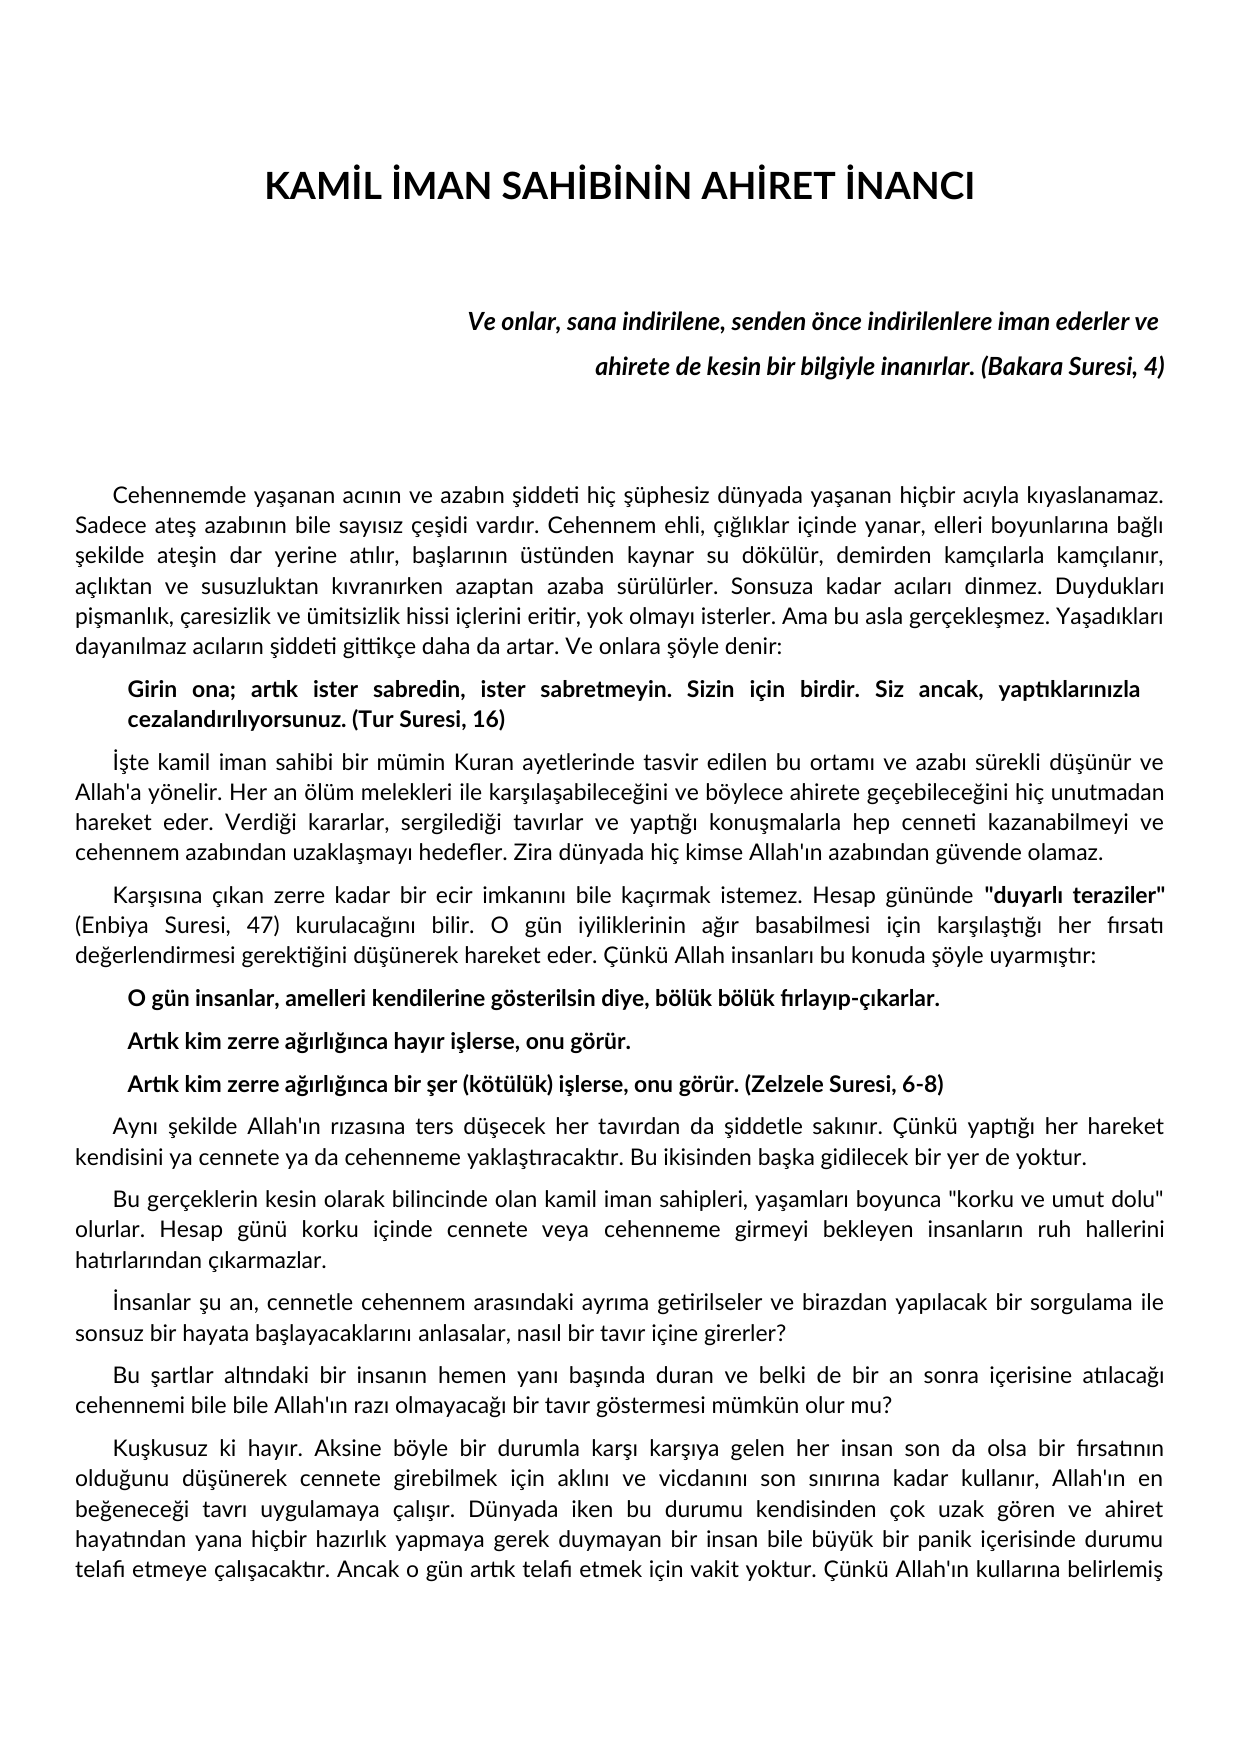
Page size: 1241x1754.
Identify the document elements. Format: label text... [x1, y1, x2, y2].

text Karşısına çıkan zerre kadar bir ecir imkanını bile kaçırmak istemez. Hesap gününde "duyarlı teraziler" (Enbiya Suresi, 47) kurulacağını bilir. O gün iyiliklerinin ağır basabilmesi için karşılaştığı her fırsatı değerlendirmesi gerektiğini düşünerek hareket eder. Çünkü Allah insanları bu konuda şöyle uyarmıştır: [75, 881, 1165, 969]
text Bu gerçeklerin kesin olarak bilincinde olan kamil iman sahipleri, yaşamları boyunca "korku ve umut dolu" olurlar. Hesap günü korku içinde cennete veya cehenneme girmeyi bekleyen insanların ruh hallerini hatırlarından çıkarmazlar. [75, 1185, 1165, 1273]
text İşte kamil iman sahibi bir mümin Kuran ayetlerinde tasvir edilen bu ortamı ve azabı sürekli düşünür ve Allah'a yönelir. Her an ölüm melekleri ile karşılaşabileceğini ve böylece ahirete geçebileceğini hiç unutmadan hareket eder. Verdiği kararlar, sergilediği tavırlar ve yaptığı konuşmalarla hep cenneti kazanabilmeyi ve cehennem azabından uzaklaşmayı hedefler. Zira dünyada hiç kimse Allah'ın azabından güvende olamaz. [75, 747, 1165, 866]
text Kuşkusuz ki hayır. Aksine böyle bir durumla karşı karşıya gelen her insan son da olsa bir fırsatının olduğunu düşünerek cennete girebilmek için aklını ve vicdanını son sınırına kadar kullanır, Allah'ın en beğeneceği tavrı uygulamaya çalışır. Dünyada iken bu durumu kendisinden çok uzak gören ve ahiret hayatından yana hiçbir hazırlık yapmaya gerek duymayan bir insan bile büyük bir panik içerisinde durumu telafi etmeye çalışacaktır. Ancak o gün artık telafi etmek için vakit yoktur. Çünkü Allah'ın kullarına belirlemiş [75, 1434, 1165, 1582]
text Ve onlar, sana indirilene, senden önce indirilenlere iman ederler ve ahirete de kesin bir bilgiyle inanırlar. (Bakara Suresi, 4) [75, 305, 1165, 380]
text Girin ona; artık ister sabredin, ister sabretmeyin. Sizin için birdir. Siz ancak, yaptıklarınızla cezalandırılıyorsunuz. (Tur Suresi, 16) [127, 674, 1143, 732]
text O gün insanlar, amelleri kendilerine gösterilsin diye, bölük bölük fırlayıp-çıkarlar. [127, 984, 1143, 1011]
text İnsanlar şu an, cennetle cehennem arasındaki ayrıma getirilseler ve birazdan yapılacak bir sorgulama ile sonsuz bir hayata başlayacaklarını anlasalar, nasıl bir tavır içine girerler? [75, 1288, 1165, 1346]
text Aynı şekilde Allah'ın rızasına ters düşecek her tavırdan da şiddetle sakınır. Çünkü yaptığı her hareket kendisini ya cennete ya da cehenneme yaklaştıracaktır. Bu ikisinden başka gidilecek bir yer de yoktur. [75, 1112, 1165, 1170]
text Bu şartlar altındaki bir insanın hemen yanı başında duran ve belki de bir an sonra içerisine atılacağı cehennemi bile bile Allah'ın razı olmayacağı bir tavır göstermesi mümkün olur mu? [75, 1361, 1165, 1419]
text Artık kim zerre ağırlığınca hayır işlerse, onu görür. [127, 1027, 1143, 1054]
text Cehennemde yaşanan acının ve azabın şiddeti hiç şüphesiz dünyada yaşanan hiçbir acıyla kıyaslanamaz. Sadece ateş azabının bile sayısız çeşidi vardır. Cehennem ehli, çığlıklar içinde yanar, elleri boyunlarına bağlı şekilde ateşin dar yerine atılır, başlarının üstünden kaynar su dökülür, demirden kamçılarla kamçılanır, açlıktan ve susuzluktan kıvranırken azaptan azaba sürülürler. Sonsuza kadar acıları dinmez. Duydukları pişmanlık, çaresizlik ve ümitsizlik hissi içlerini eritir, yok olmayı isterler. Ama bu asla gerçekleşmez. Yaşadıkları dayanılmaz acıların şiddeti gittikçe daha da artar. Ve onlara şöyle denir: [75, 481, 1165, 659]
text Artık kim zerre ağırlığınca bir şer (kötülük) işlerse, onu görür. (Zelzele Suresi, 6-8) [127, 1069, 1143, 1097]
subtitle KAMİL İMAN SAHİBİNİN AHİRET İNANCI [75, 162, 1165, 207]
